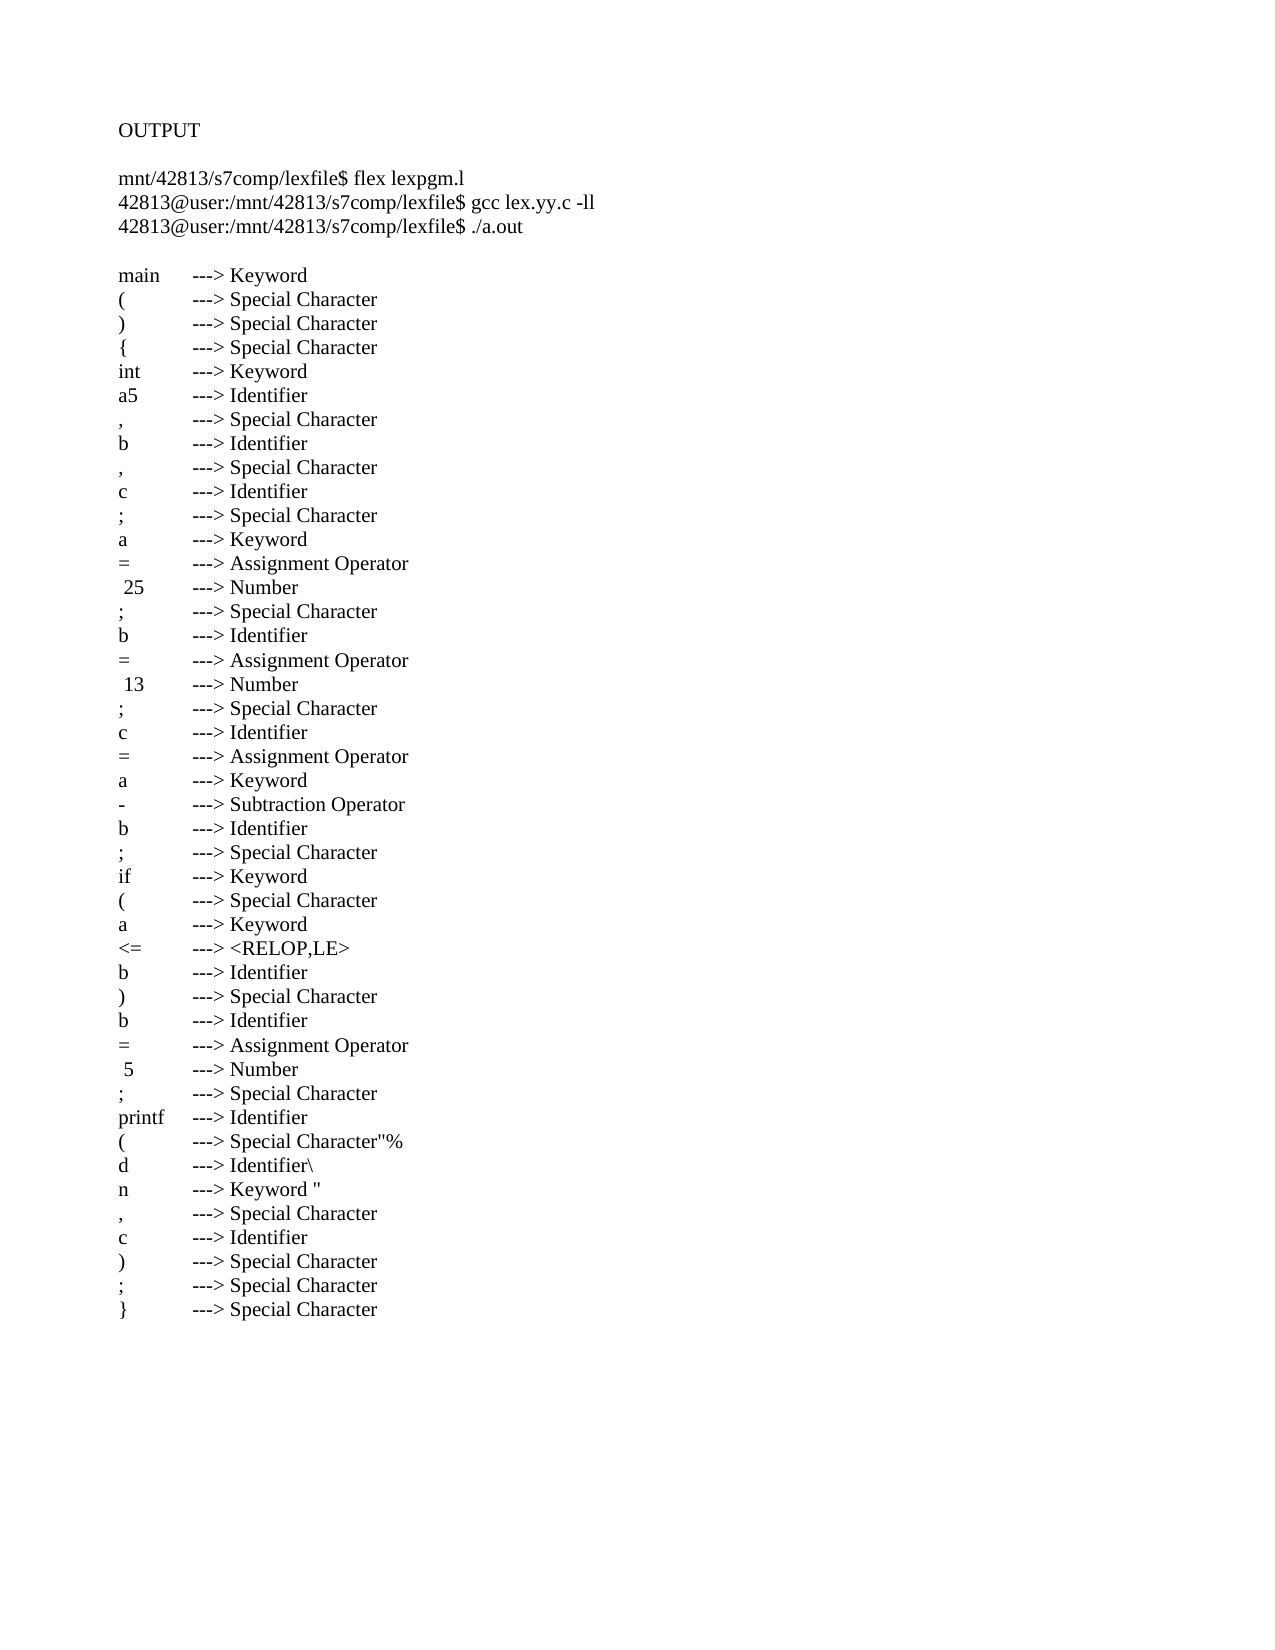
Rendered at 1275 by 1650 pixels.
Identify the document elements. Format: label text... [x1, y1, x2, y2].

text , ---> Special Character [118, 407, 1157, 431]
text <= ---> <RELOP,LE> [118, 936, 1157, 960]
text OUTPUT [118, 118, 1157, 142]
text } ---> Special Character [118, 1297, 1157, 1321]
text c ---> Identifier [118, 1225, 1157, 1249]
text ; ---> Special Character [118, 1273, 1157, 1297]
text a ---> Keyword [118, 527, 1157, 551]
text d ---> Identifier\ [118, 1153, 1157, 1177]
text ) ---> Special Character [118, 311, 1157, 335]
text = ---> Assignment Operator [118, 647, 1157, 672]
text 13 ---> Number [118, 672, 1157, 696]
text c ---> Identifier [118, 479, 1157, 503]
text ) ---> Special Character [118, 984, 1157, 1008]
text a ---> Keyword [118, 768, 1157, 792]
text ( ---> Special Character [118, 888, 1157, 912]
text 42813@user:/mnt/42813/s7comp/lexfile$ ./a.out [118, 214, 1157, 238]
text n ---> Keyword " [118, 1177, 1157, 1201]
text b ---> Identifier [118, 623, 1157, 647]
text ; ---> Special Character [118, 840, 1157, 864]
text = ---> Assignment Operator [118, 1032, 1157, 1057]
text int ---> Keyword [118, 359, 1157, 383]
text ; ---> Special Character [118, 599, 1157, 623]
text printf ---> Identifier [118, 1105, 1157, 1129]
text ( ---> Special Character [118, 287, 1157, 311]
text a5 ---> Identifier [118, 383, 1157, 407]
text ; ---> Special Character [118, 503, 1157, 527]
text main ---> Keyword [118, 262, 1157, 287]
text 42813@user:/mnt/42813/s7comp/lexfile$ gcc lex.yy.c -ll [118, 190, 1157, 214]
text a ---> Keyword [118, 912, 1157, 936]
text ; ---> Special Character [118, 1081, 1157, 1105]
text b ---> Identifier [118, 1008, 1157, 1032]
text 5 ---> Number [118, 1057, 1157, 1081]
text if ---> Keyword [118, 864, 1157, 888]
text b ---> Identifier [118, 816, 1157, 840]
text { ---> Special Character [118, 335, 1157, 359]
text , ---> Special Character [118, 455, 1157, 479]
text - ---> Subtraction Operator [118, 792, 1157, 816]
text b ---> Identifier [118, 431, 1157, 455]
text 25 ---> Number [118, 575, 1157, 599]
text ( ---> Special Character"% [118, 1129, 1157, 1153]
text b ---> Identifier [118, 960, 1157, 984]
text ) ---> Special Character [118, 1249, 1157, 1273]
text = ---> Assignment Operator [118, 744, 1157, 768]
text = ---> Assignment Operator [118, 551, 1157, 575]
text , ---> Special Character [118, 1201, 1157, 1225]
text mnt/42813/s7comp/lexfile$ flex lexpgm.l [118, 166, 1157, 190]
text c ---> Identifier [118, 720, 1157, 744]
text ; ---> Special Character [118, 696, 1157, 720]
